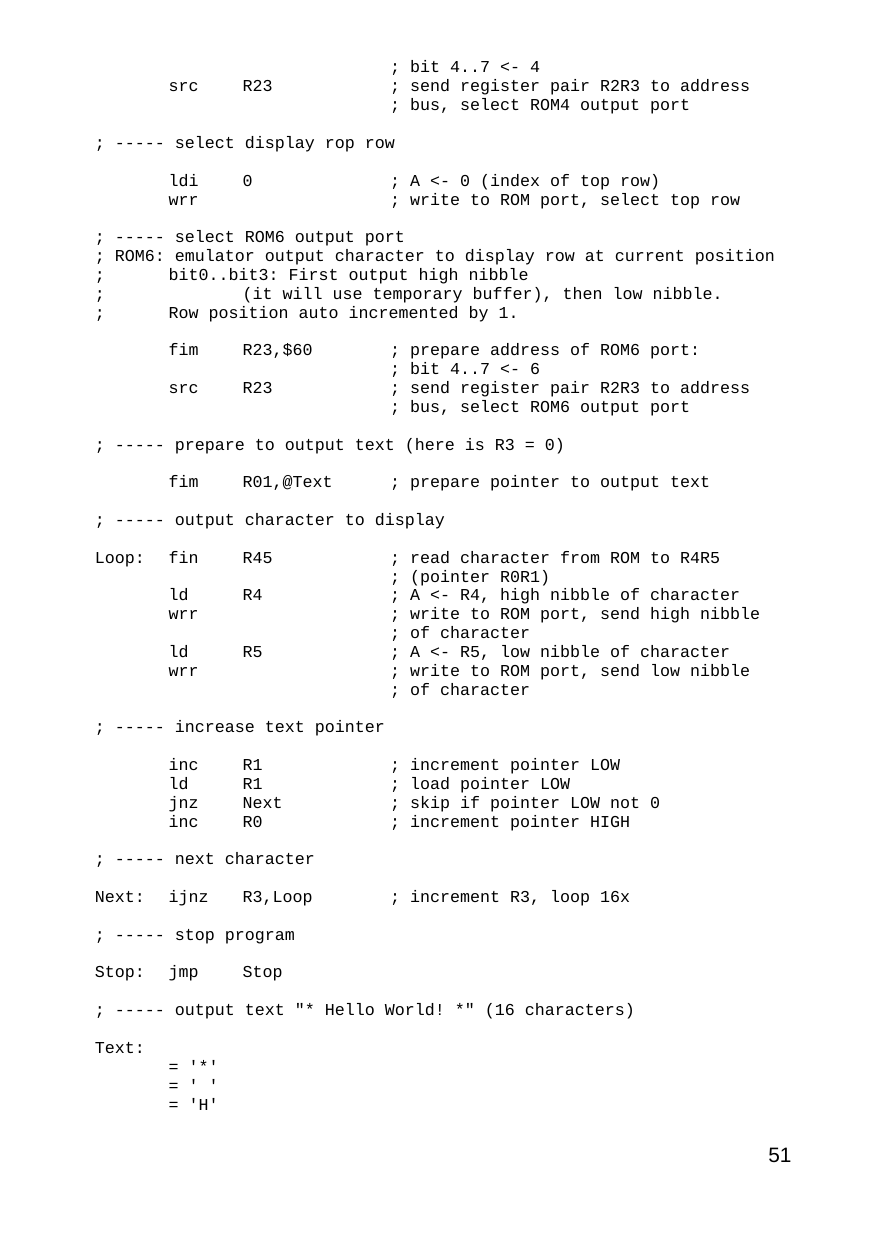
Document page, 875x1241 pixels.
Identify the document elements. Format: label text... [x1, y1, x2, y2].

text inc R1 ; increment pointer LOW [94, 757, 791, 776]
text ; ----- output text "* Hello World! *" (16 characters) [94, 1002, 791, 1021]
text wrr ; write to ROM port, select top row [94, 191, 791, 210]
text ; Row position auto incremented by 1. [94, 304, 791, 323]
text Text: [94, 1039, 791, 1058]
text ldi 0 ; A <- 0 (index of top row) [94, 172, 791, 191]
text src R23 ; send register pair R2R3 to address [94, 379, 791, 398]
text ; of character [94, 681, 791, 700]
text ; of character [94, 625, 791, 643]
text fim R01,@Text ; prepare pointer to output text [94, 474, 791, 493]
text ; ----- stop program [94, 926, 791, 945]
text src R23 ; send register pair R2R3 to address [94, 78, 791, 97]
text ; ----- next character [94, 851, 791, 870]
text ; bus, select ROM4 output port [94, 97, 791, 116]
text Next: ijnz R3,Loop ; increment R3, loop 16x [94, 889, 791, 907]
text = '*' [94, 1058, 791, 1077]
text ; (it will use temporary buffer), then low nibble. [94, 285, 791, 304]
text ; bus, select ROM6 output port [94, 398, 791, 417]
text inc R0 ; increment pointer HIGH [94, 813, 791, 832]
text ; bit 4..7 <- 4 [94, 59, 791, 78]
text ; ROM6: emulator output character to display row at current position [94, 248, 791, 266]
text ; bit0..bit3: First output high nibble [94, 266, 791, 285]
text wrr ; write to ROM port, send low nibble [94, 662, 791, 681]
text = ' ' [94, 1077, 791, 1096]
text wrr ; write to ROM port, send high nibble [94, 606, 791, 625]
text ld R5 ; A <- R5, low nibble of character [94, 643, 791, 662]
text ; ----- select display rop row [94, 134, 791, 153]
text ; bit 4..7 <- 6 [94, 361, 791, 379]
text jnz Next ; skip if pointer LOW not 0 [94, 794, 791, 813]
text ; ----- increase text pointer [94, 719, 791, 738]
text fim R23,$60 ; prepare address of ROM6 port: [94, 342, 791, 361]
text ; ----- prepare to output text (here is R3 = 0) [94, 436, 791, 455]
text Stop: jmp Stop [94, 964, 791, 983]
text ld R4 ; A <- R4, high nibble of character [94, 587, 791, 606]
text Loop: fin R45 ; read character from ROM to R4R5 [94, 549, 791, 568]
text ; (pointer R0R1) [94, 568, 791, 587]
text = 'H' [94, 1096, 791, 1115]
text ; ----- select ROM6 output port [94, 229, 791, 248]
text ; ----- output character to display [94, 512, 791, 530]
text ld R1 ; load pointer LOW [94, 776, 791, 794]
